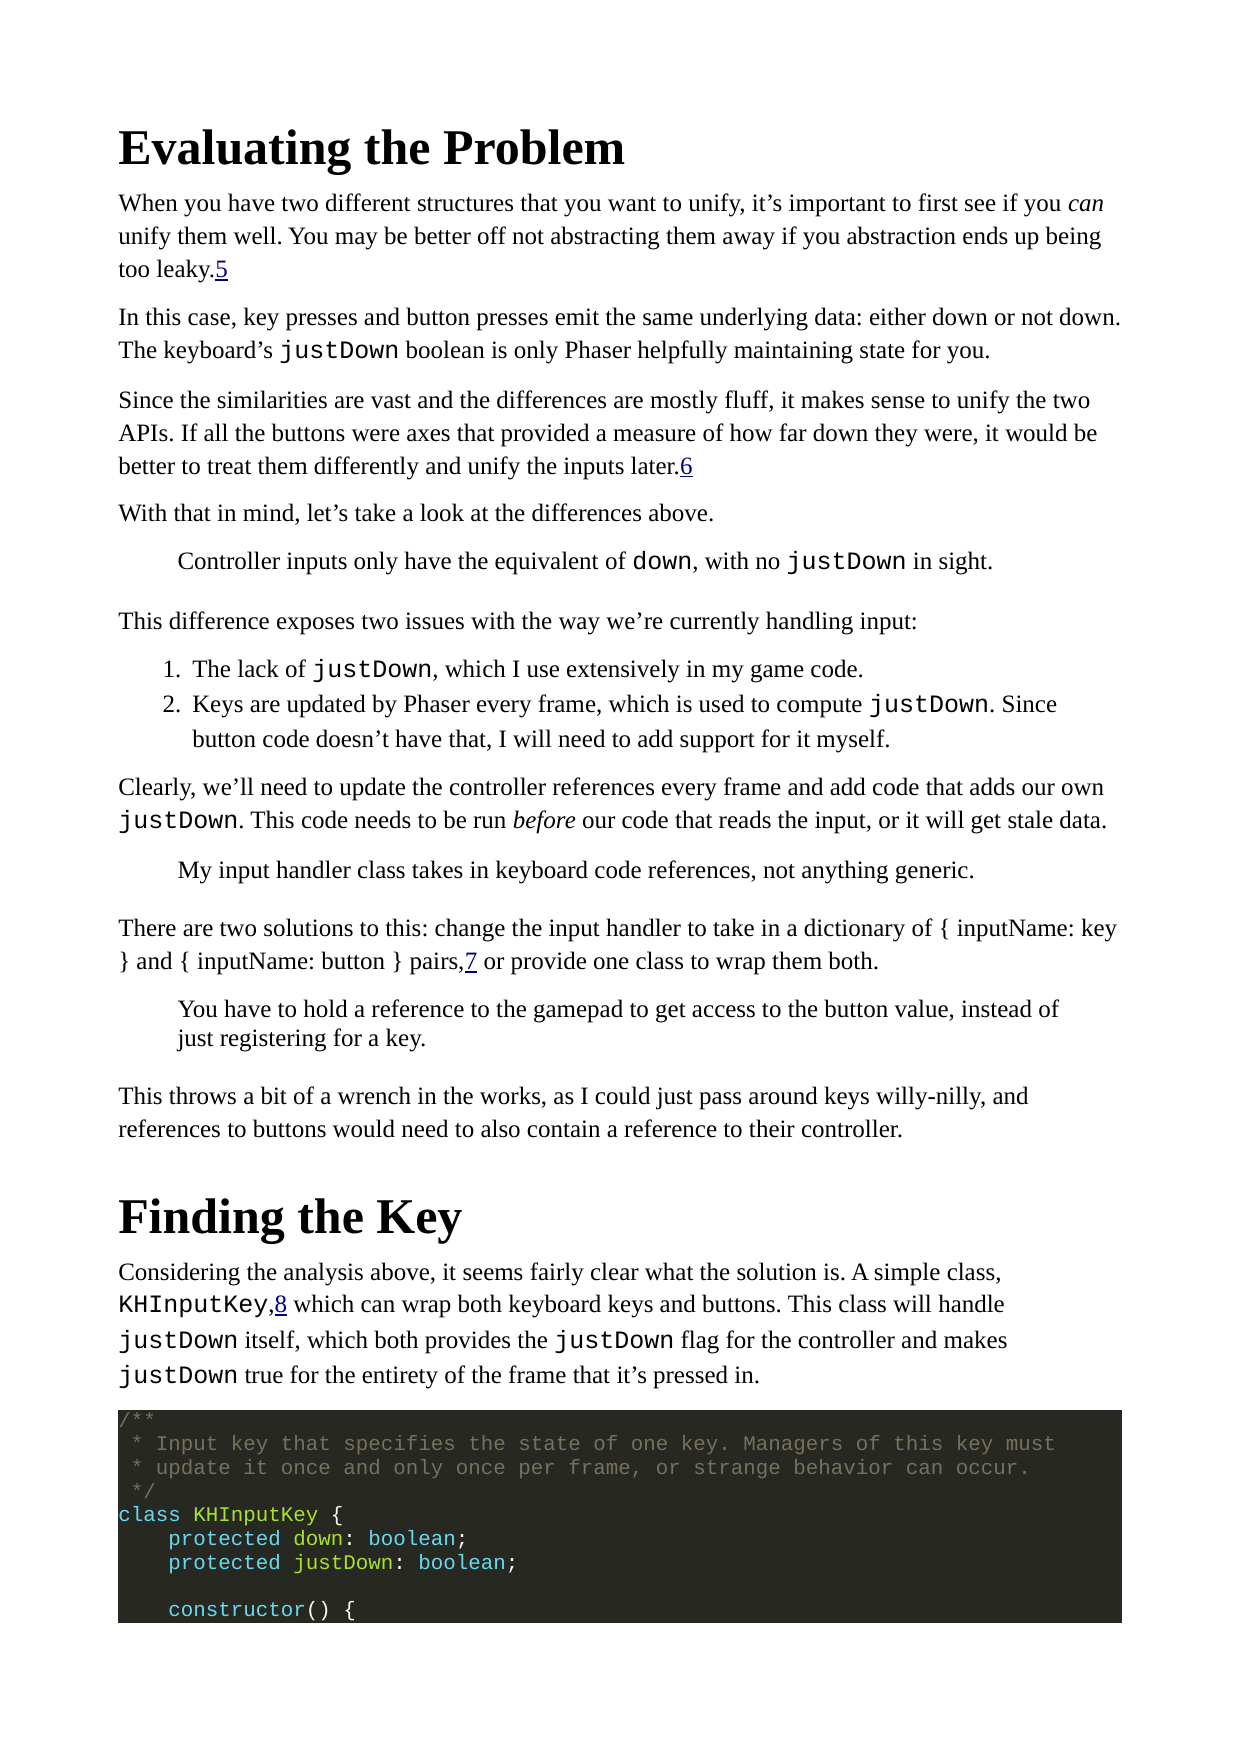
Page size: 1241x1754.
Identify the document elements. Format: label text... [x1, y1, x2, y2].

text /** [118, 1410, 1122, 1433]
text protected down: boolean; [118, 1528, 1122, 1552]
subtitle Evaluating the Problem [118, 118, 1122, 176]
text * Input key that specifies the state of one key. Managers of this key must [118, 1433, 1122, 1457]
text This difference exposes two issues with the way we’re currently handling input: [118, 606, 1122, 635]
text class KHInputKey { [118, 1504, 1122, 1528]
text Clearly, we’ll need to update the controller references every frame and add code that adds our own justDown. This code needs to be run before our code that reads the input, or it will get stale data. [118, 772, 1122, 836]
text When you have two different structures that you want to unify, it’s important to first see if you can unify them well. You may be better off not abstracting them away if you abstraction ends up being too leaky.5 [118, 188, 1122, 283]
text You have to hold a reference to the gamepad to get access to the button value, instead of just registering for a key. [177, 994, 1063, 1051]
text Controller inputs only have the equivalent of down, with no justDown in sight. [177, 546, 1063, 577]
list The lack of justDown, which I use extensively in my game code. [162, 654, 1122, 685]
text constructor() { [118, 1599, 1122, 1623]
text There are two solutions to this: change the input handler to take in a dictionary of { inputName: key } and { inputName: button } pairs,7 or provide one class to wrap them both. [118, 913, 1122, 975]
text Since the similarities are vast and the differences are mostly fluff, it makes sense to unify the two APIs. If all the buttons were axes that provided a measure of how far down they were, it would be better to treat them differently and unify the inputs later.6 [118, 385, 1122, 479]
list Keys are updated by Phaser every frame, which is used to compute justDown. Since button code doesn’t have that, I will need to add support for it myself. [162, 689, 1122, 753]
subtitle Finding the Key [118, 1187, 1122, 1244]
text With that in mind, let’s take a look at the differences above. [118, 498, 1122, 527]
text This throws a bit of a wrench in the works, as I could just pass around keys willy-nilly, and references to buttons would need to also contain a reference to their controller. [118, 1081, 1122, 1143]
text My input handler class takes in keyboard code references, not anything generic. [177, 855, 1063, 884]
text */ [118, 1481, 1122, 1504]
text protected justDown: boolean; [118, 1552, 1122, 1575]
text * update it once and only once per frame, or strange behavior can occur. [118, 1457, 1122, 1481]
text Considering the analysis above, it seems fairly clear what the solution is. A simple class, KHInputKey,8 which can wrap both keyboard keys and buttons. This class will handle justDown itself, which both provides the justDown flag for the controller and makes justDown true for the entirety of the frame that it’s pressed in. [118, 1257, 1122, 1391]
text In this case, key presses and button presses emit the same underlying data: either down or not down. The keyboard’s justDown boolean is only Phaser helpfully maintaining state for you. [118, 302, 1122, 366]
